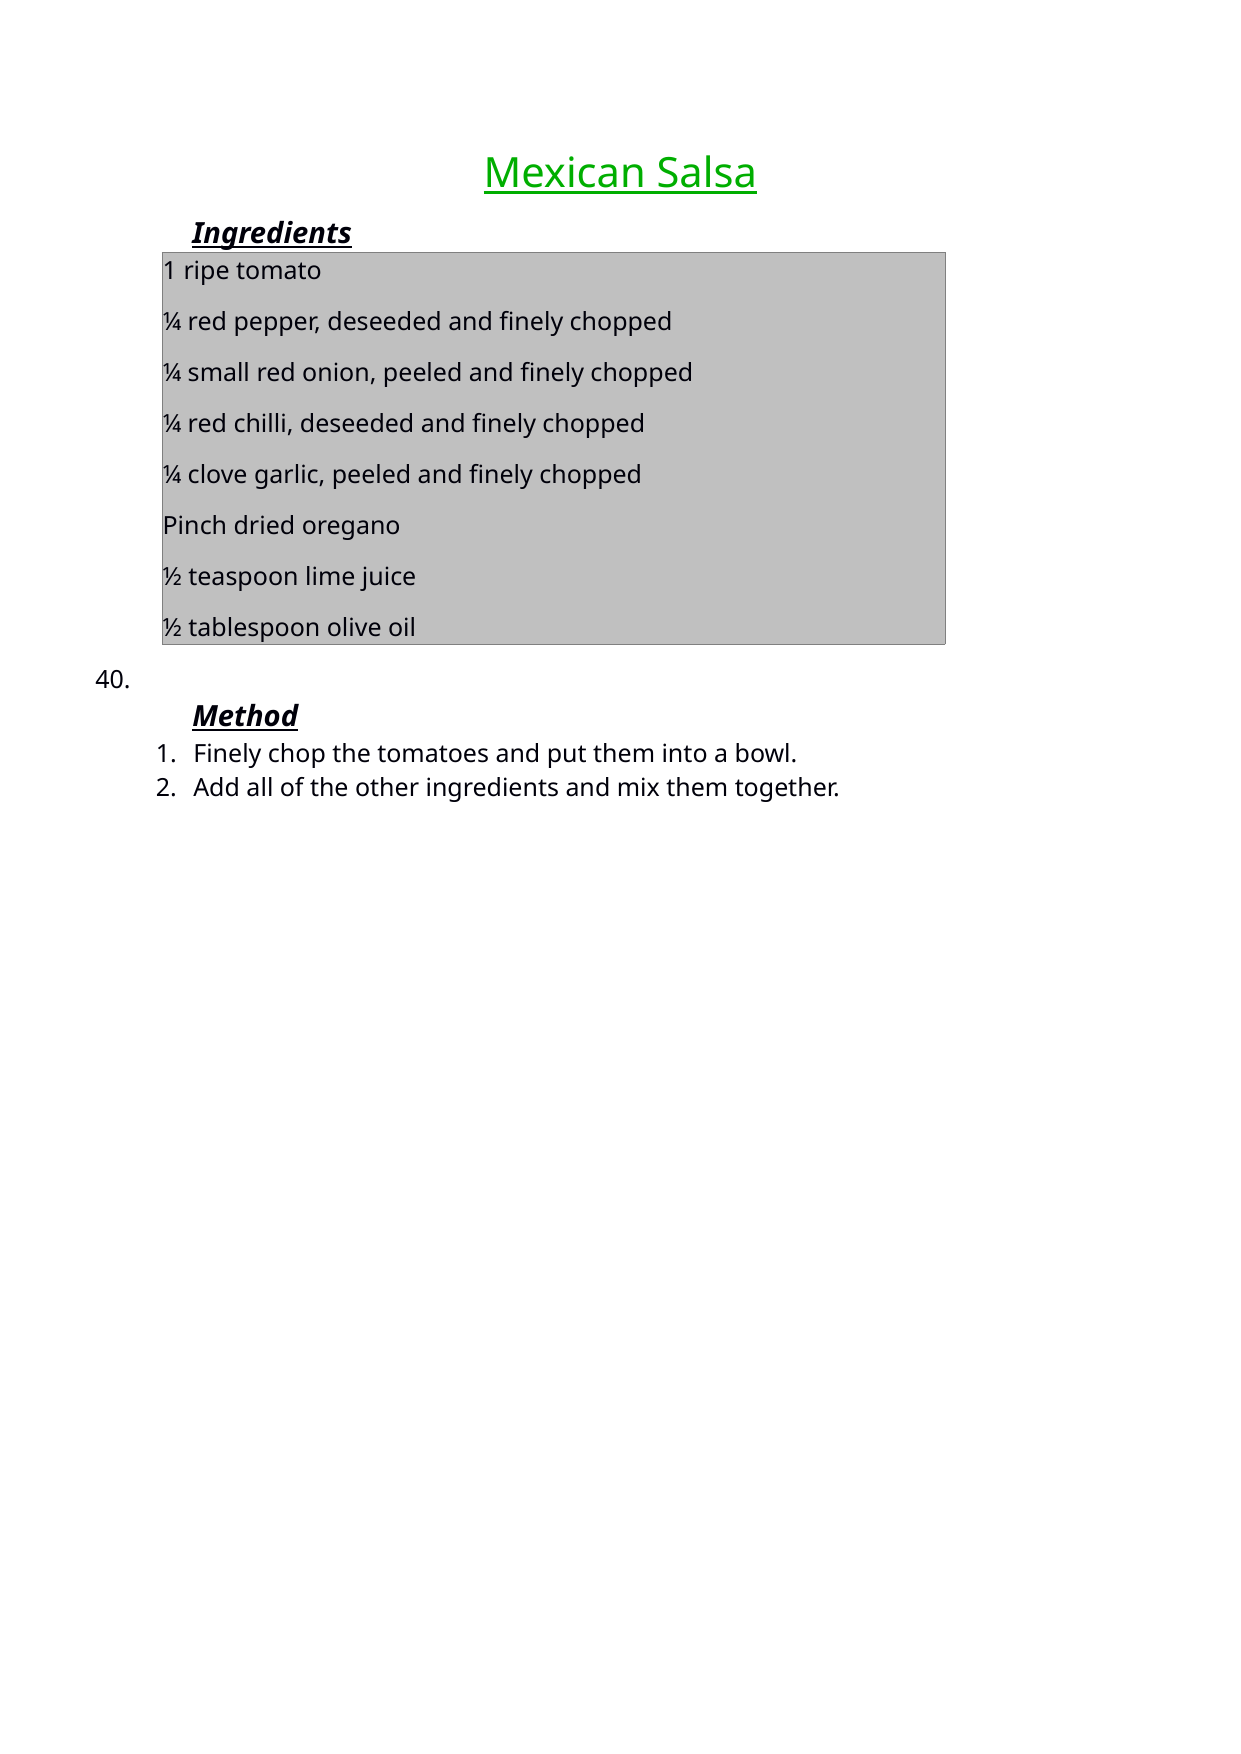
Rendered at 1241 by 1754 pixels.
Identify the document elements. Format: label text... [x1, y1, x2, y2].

text ½ teaspoon lime juice [163, 558, 945, 593]
subtitle Mexican Salsa [118, 143, 1122, 200]
text ½ tablespoon olive oil [163, 609, 945, 644]
subtitle Ingredients [192, 212, 1122, 252]
subtitle Method [192, 696, 1122, 735]
text Pinch dried oregano [163, 507, 945, 542]
list Add all of the other ingredients and mix them together. [156, 769, 1122, 803]
text ¼ red pepper, deseeded and finely chopped [163, 303, 945, 338]
text 1 ripe tomato [163, 253, 945, 287]
list Finely chop the tomatoes and put them into a bowl. [156, 735, 1122, 769]
text ¼ red chilli, deseeded and finely chopped [163, 405, 945, 440]
text ¼ clove garlic, peeled and finely chopped [163, 456, 945, 491]
text ¼ small red onion, peeled and finely chopped [163, 354, 945, 389]
